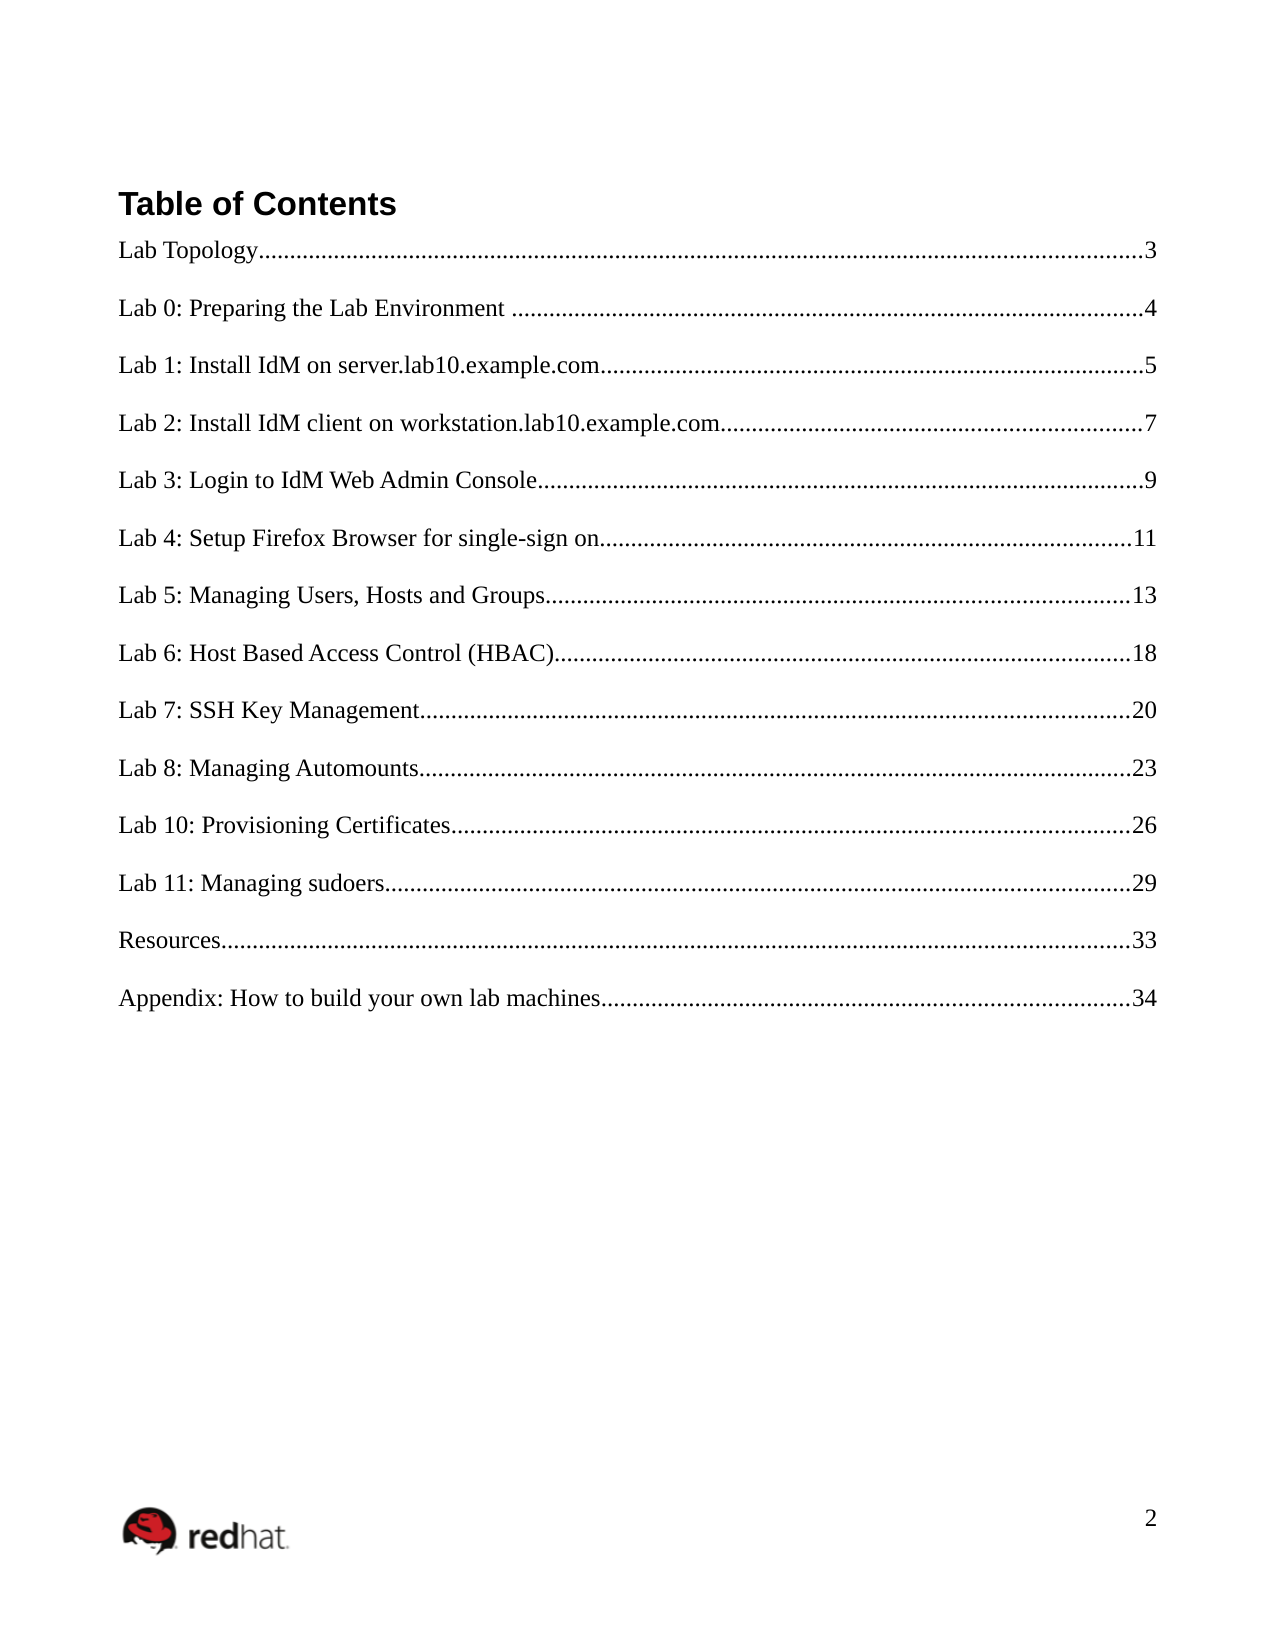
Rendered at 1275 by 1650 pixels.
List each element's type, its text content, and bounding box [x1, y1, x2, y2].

text Lab 0: Preparing the Lab Environment 4 [118, 293, 1157, 322]
text Lab 1: Install IdM on server.lab10.example.com 5 [118, 350, 1157, 379]
text Lab 8: Managing Automounts 23 [118, 753, 1157, 782]
text Lab 7: SSH Key Management 20 [118, 695, 1157, 724]
text Lab Topology 3 [118, 235, 1157, 264]
text Lab 4: Setup Firefox Browser for single-sign on 11 [118, 523, 1157, 552]
text Lab 5: Managing Users, Hosts and Groups 13 [118, 580, 1157, 609]
picture [118, 1503, 297, 1560]
subtitle Table of Contents [118, 184, 1157, 223]
text Appendix: How to build your own lab machines 34 [118, 983, 1157, 1012]
text Lab 10: Provisioning Certificates 26 [118, 810, 1157, 839]
text Lab 6: Host Based Access Control (HBAC) 18 [118, 638, 1157, 667]
text Lab 3: Login to IdM Web Admin Console 9 [118, 465, 1157, 494]
text Resources 33 [118, 925, 1157, 954]
text Lab 11: Managing sudoers 29 [118, 868, 1157, 897]
text Lab 2: Install IdM client on workstation.lab10.example.com 7 [118, 408, 1157, 437]
